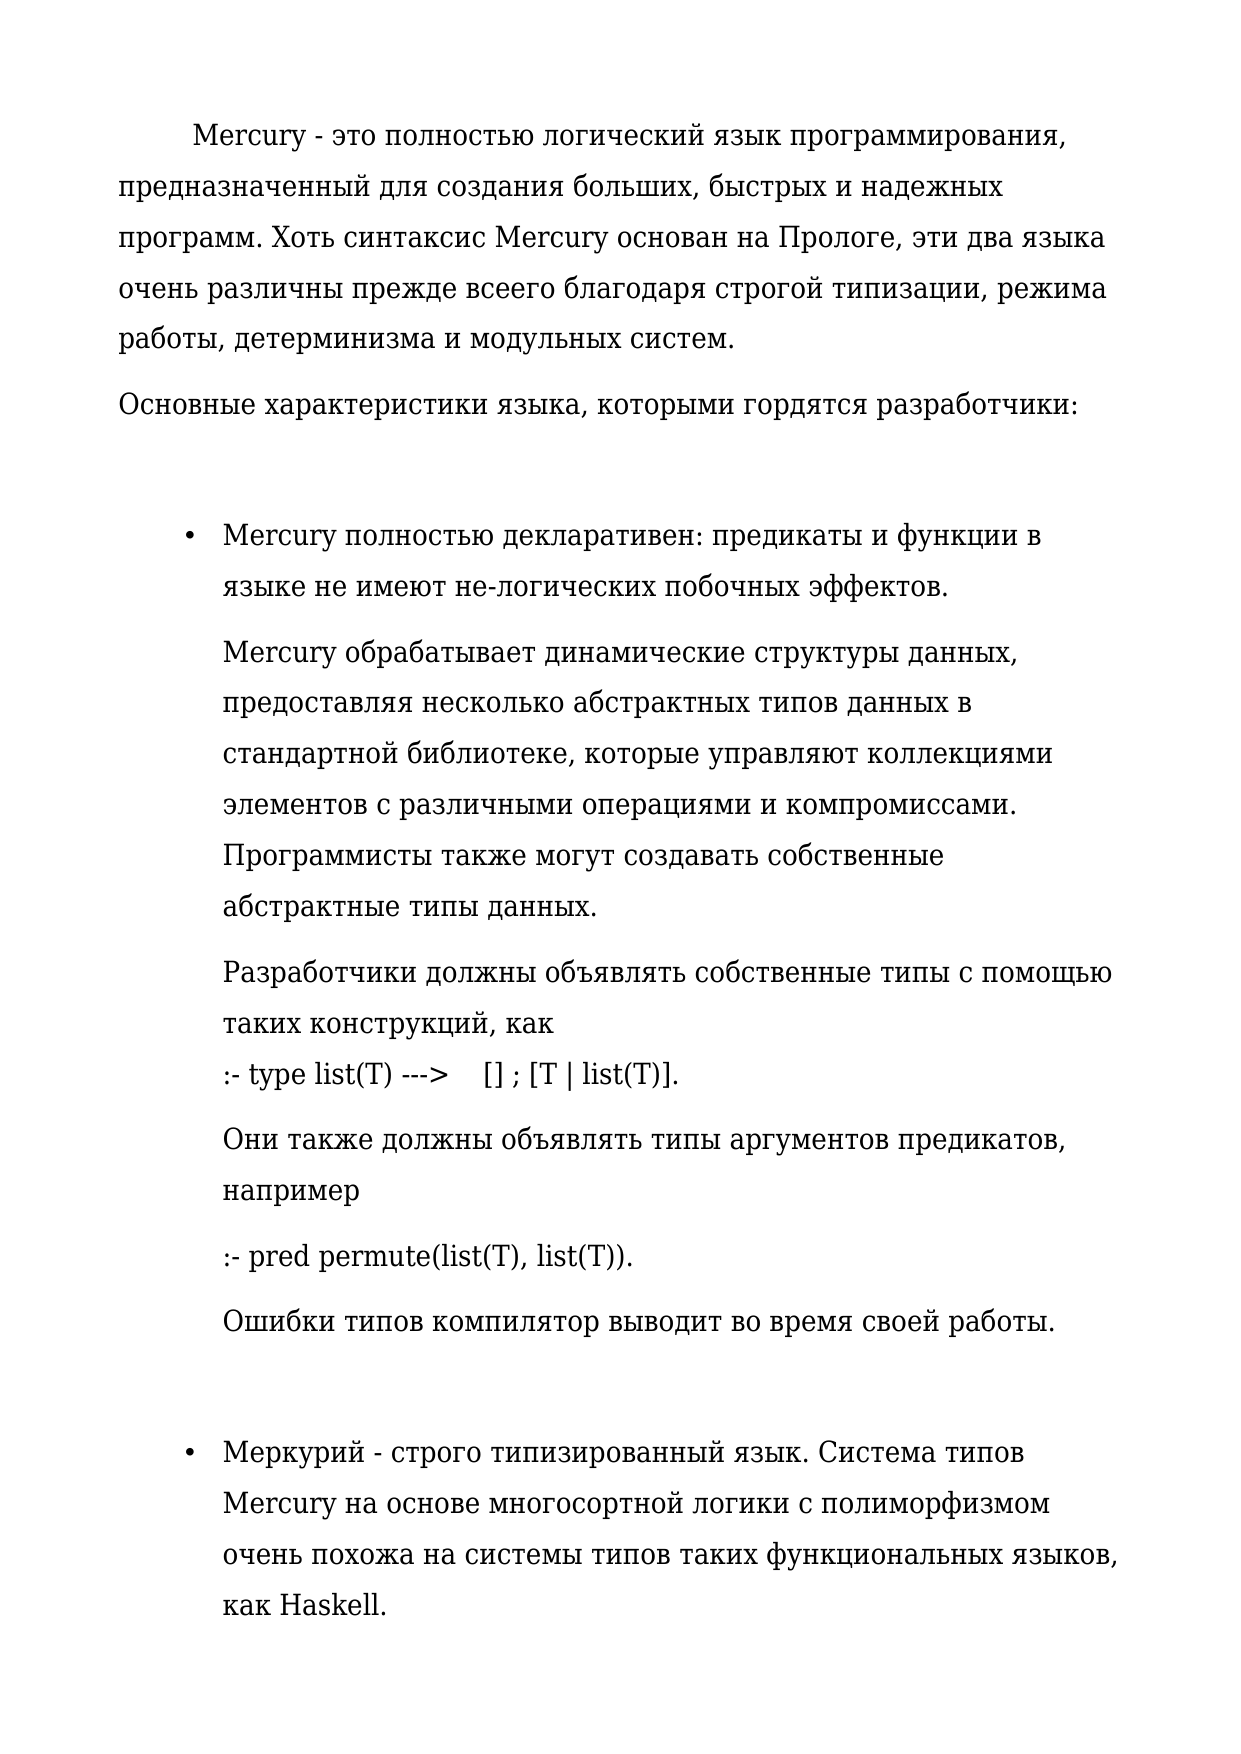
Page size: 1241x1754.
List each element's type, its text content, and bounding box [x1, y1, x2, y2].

list :- pred permute(list(T), list(T)). [185, 1239, 1122, 1273]
text Mercury - это полностью логический язык программирования, предназначенный для создания больших, быстрых и надежных программ. Хоть синтаксис Mercury основан на Прологе, эти два языка очень различны прежде всеего благодаря строгой типизации, режима работы, детерминизма и модульных систем. [118, 118, 1122, 356]
list Меркурий - строго типизированный язык. Система типов Mercury на основе многосортной логики с полиморфизмом очень похожа на системы типов таких функциональных языков, как Haskell. [185, 1436, 1122, 1622]
list :- type list(T) ---> [] ; [T | list(T)]. [185, 1057, 1122, 1091]
list Они также должны объявлять типы аргументов предикатов, например [185, 1122, 1122, 1207]
list Mercury полностью декларативен: предикаты и функции в языке не имеют не-логических побочных эффектов. [185, 518, 1122, 603]
list Mercury обрабатывает динамические структуры данных, предоставляя несколько абстрактных типов данных в стандартной библиотеке, которые управляют коллекциями элементов с различными операциями и компромиссами. Программисты также могут создавать собственные абстрактные типы данных. [185, 635, 1122, 923]
list Разработчики должны объявлять собственные типы с помощью таких конструкций, как [185, 955, 1122, 1040]
text Основные характеристики языка, которыми гордятся разработчики: [118, 387, 1122, 421]
list Ошибки типов компилятор выводит во время своей работы. [185, 1304, 1122, 1338]
